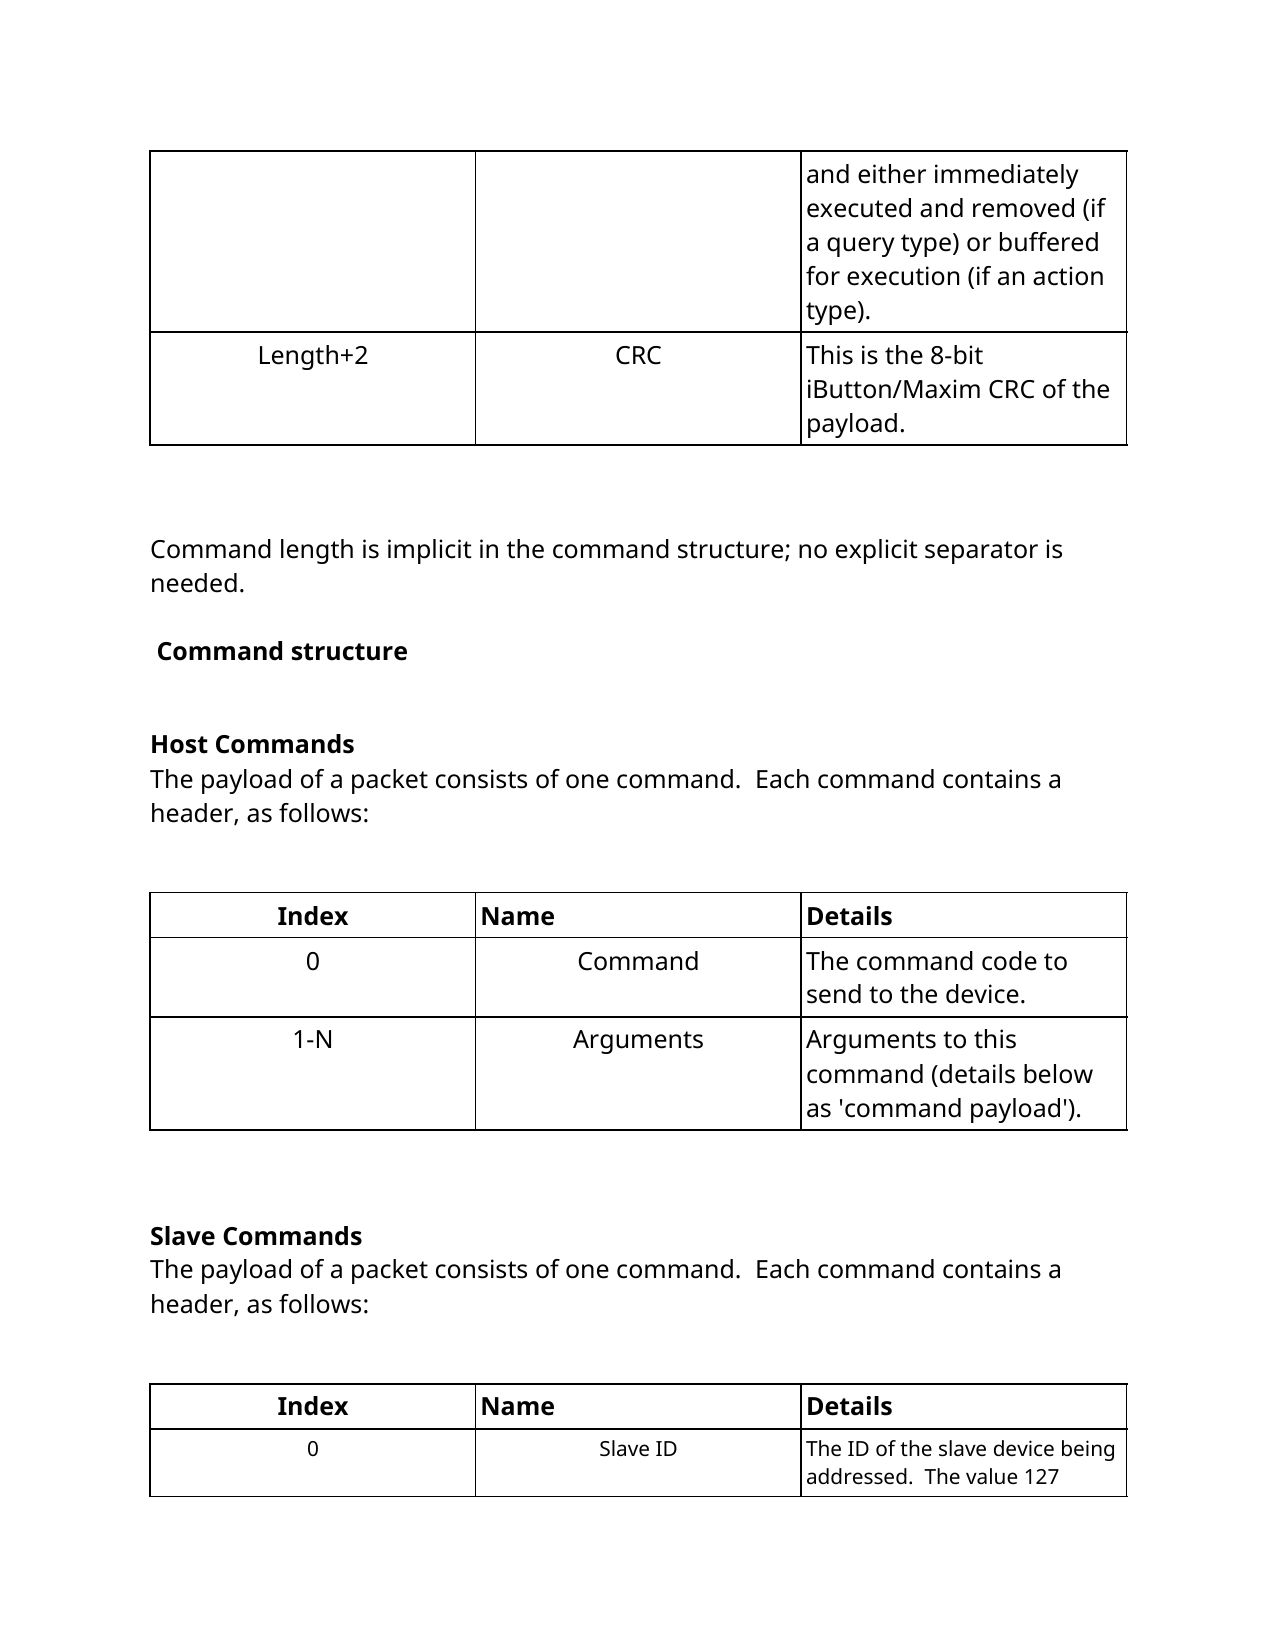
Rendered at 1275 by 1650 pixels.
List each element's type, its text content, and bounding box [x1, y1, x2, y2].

table_cell [476, 152, 800, 331]
table_cell Arguments to this command (details below as 'command payload'). [802, 1018, 1126, 1129]
table_header Details [802, 1385, 1126, 1428]
table_cell 0 [151, 1430, 475, 1496]
table_header Name [476, 893, 800, 937]
table_cell Arguments [476, 1018, 800, 1129]
text Command length is implicit in the command structure; no explicit separator is needed. [150, 532, 1125, 600]
table_cell Slave ID [476, 1430, 800, 1496]
table_header Name [476, 1385, 800, 1428]
text The payload of a packet consists of one command. Each command contains a header, as follows: [150, 761, 1125, 829]
table_header Index [151, 893, 475, 937]
subtitle Host Commands [150, 727, 1125, 761]
table_cell 0 [151, 938, 475, 1016]
subtitle Command structure [150, 634, 1125, 668]
text The payload of a packet consists of one command. Each command contains a header, as follows: [150, 1252, 1125, 1320]
table_cell Command [476, 938, 800, 1016]
table_cell This is the 8-bit iButton/Maxim CRC of the payload. [802, 333, 1126, 444]
table_cell Length+2 [151, 333, 475, 444]
table_header Index [151, 1385, 475, 1428]
subtitle Slave Commands [150, 1218, 1125, 1252]
table_cell CRC [476, 333, 800, 444]
table_cell 1-N [151, 1018, 475, 1129]
table_cell [151, 152, 475, 331]
table_cell The ID of the slave device being addressed. The value 127 [802, 1430, 1126, 1496]
table_cell and either immediately executed and removed (if a query type) or buffered for execution (if an action type). [802, 152, 1126, 331]
table_cell The command code to send to the device. [802, 938, 1126, 1016]
table_header Details [802, 893, 1126, 937]
